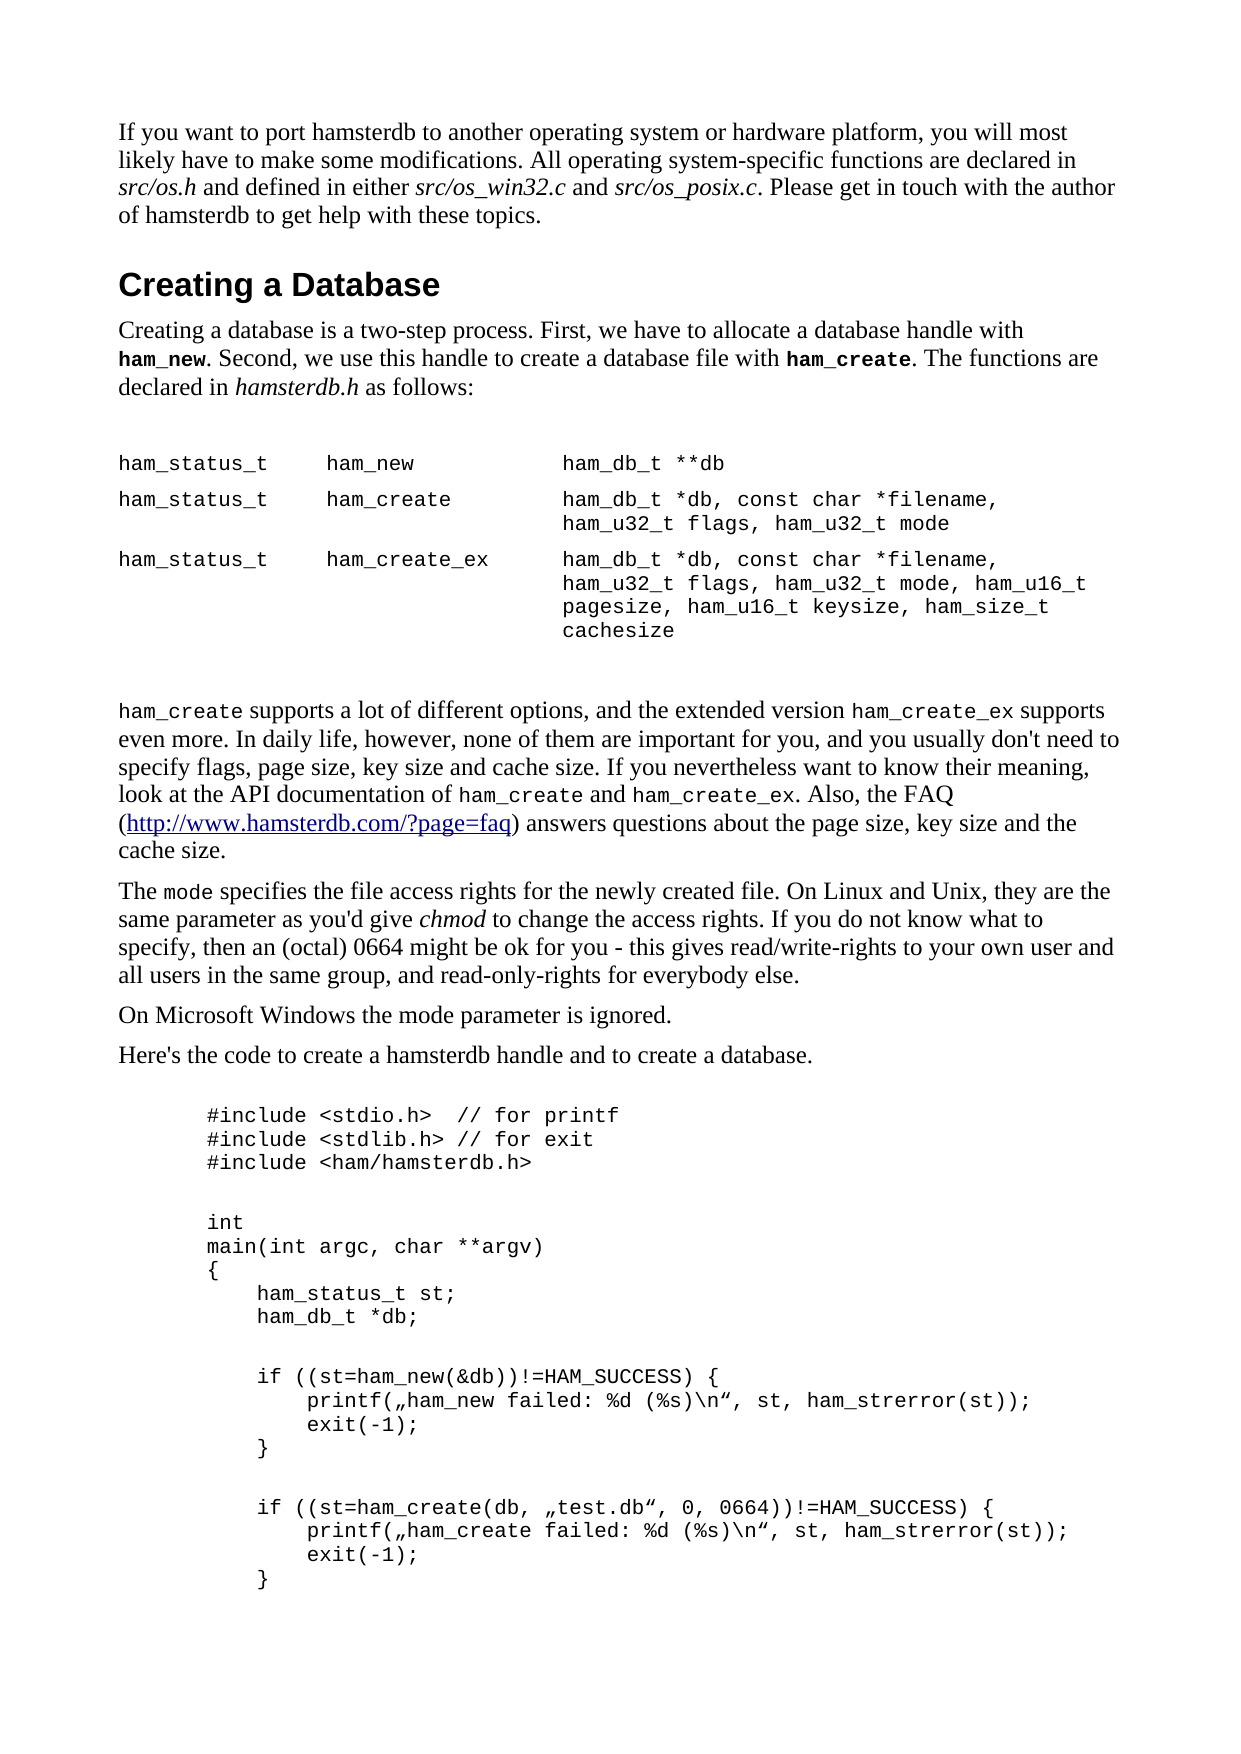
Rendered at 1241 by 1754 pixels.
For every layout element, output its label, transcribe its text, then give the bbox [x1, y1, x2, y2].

table_cell ham_db_t *db, const char *filename, ham_u32_t flags, ham_u32_t mode, ham_u16_t pagesize, ham_u16_t keysize, ham_size_t cachesize [562, 549, 1122, 656]
table_header ham_new [326, 453, 562, 489]
subtitle Creating a Database [118, 266, 1122, 304]
text If you want to port hamsterdb to another operating system or hardware platform, you will most likely have to make some modifications. All operating system-specific functions are declared in src/os.h and defined in either src/os_win32.c and src/os_posix.c. Please get in touch with the author of hamsterdb to get help with these topics. [118, 118, 1122, 229]
table_header ham_db_t **db [562, 453, 1122, 489]
text ham_create supports a lot of different options, and the extended version ham_create_ex supports even more. In daily life, however, none of them are important for you, and you usually don't need to specify flags, page size, key size and cache size. If you nevertheless want to know their meaning, look at the API documentation of ham_create and ham_create_ex. Also, the FAQ (http://www.hamsterdb.com/?page=faq) answers questions about the page size, key size and the cache size. [118, 696, 1122, 864]
table_cell ham_db_t *db, const char *filename, ham_u32_t flags, ham_u32_t mode [562, 489, 1122, 549]
table_cell ham_create_ex [326, 549, 562, 656]
text int main(int argc, char **argv) { ham_status_t st; ham_db_t *db; [207, 1212, 1122, 1330]
text #include <stdio.h> // for printf #include <stdlib.h> // for exit #include <ham/hamsterdb.h> [207, 1105, 1122, 1176]
table_cell ham_status_t [118, 549, 326, 656]
text On Microsoft Windows the mode parameter is ignored. [118, 1001, 1122, 1029]
text Creating a database is a two-step process. First, we have to allocate a database handle with ham_new. Second, we use this handle to create a database file with ham_create. The functions are declared in hamsterdb.h as follows: [118, 316, 1122, 400]
table_header ham_status_t [118, 453, 326, 489]
table_cell ham_status_t [118, 489, 326, 549]
text Here's the code to create a hamsterdb handle and to create a database. [118, 1041, 1122, 1069]
text The mode specifies the file access rights for the newly created file. On Linux and Unix, they are the same parameter as you'd give chmod to change the access rights. If you do not know what to specify, then an (octal) 0664 might be ok for you - this gives read/write-rights to your own user and all users in the same group, and read-only-rights for everybody else. [118, 877, 1122, 988]
text if ((st=ham_create(db, „test.db“, 0, 0664))!=HAM_SUCCESS) { printf(„ham_create failed: %d (%s)\n“, st, ham_strerror(st)); exit(-1); } [207, 1497, 1122, 1591]
text if ((st=ham_new(&db))!=HAM_SUCCESS) { printf(„ham_new failed: %d (%s)\n“, st, ham_strerror(st)); exit(-1); } [207, 1366, 1122, 1461]
table_cell ham_create [326, 489, 562, 549]
